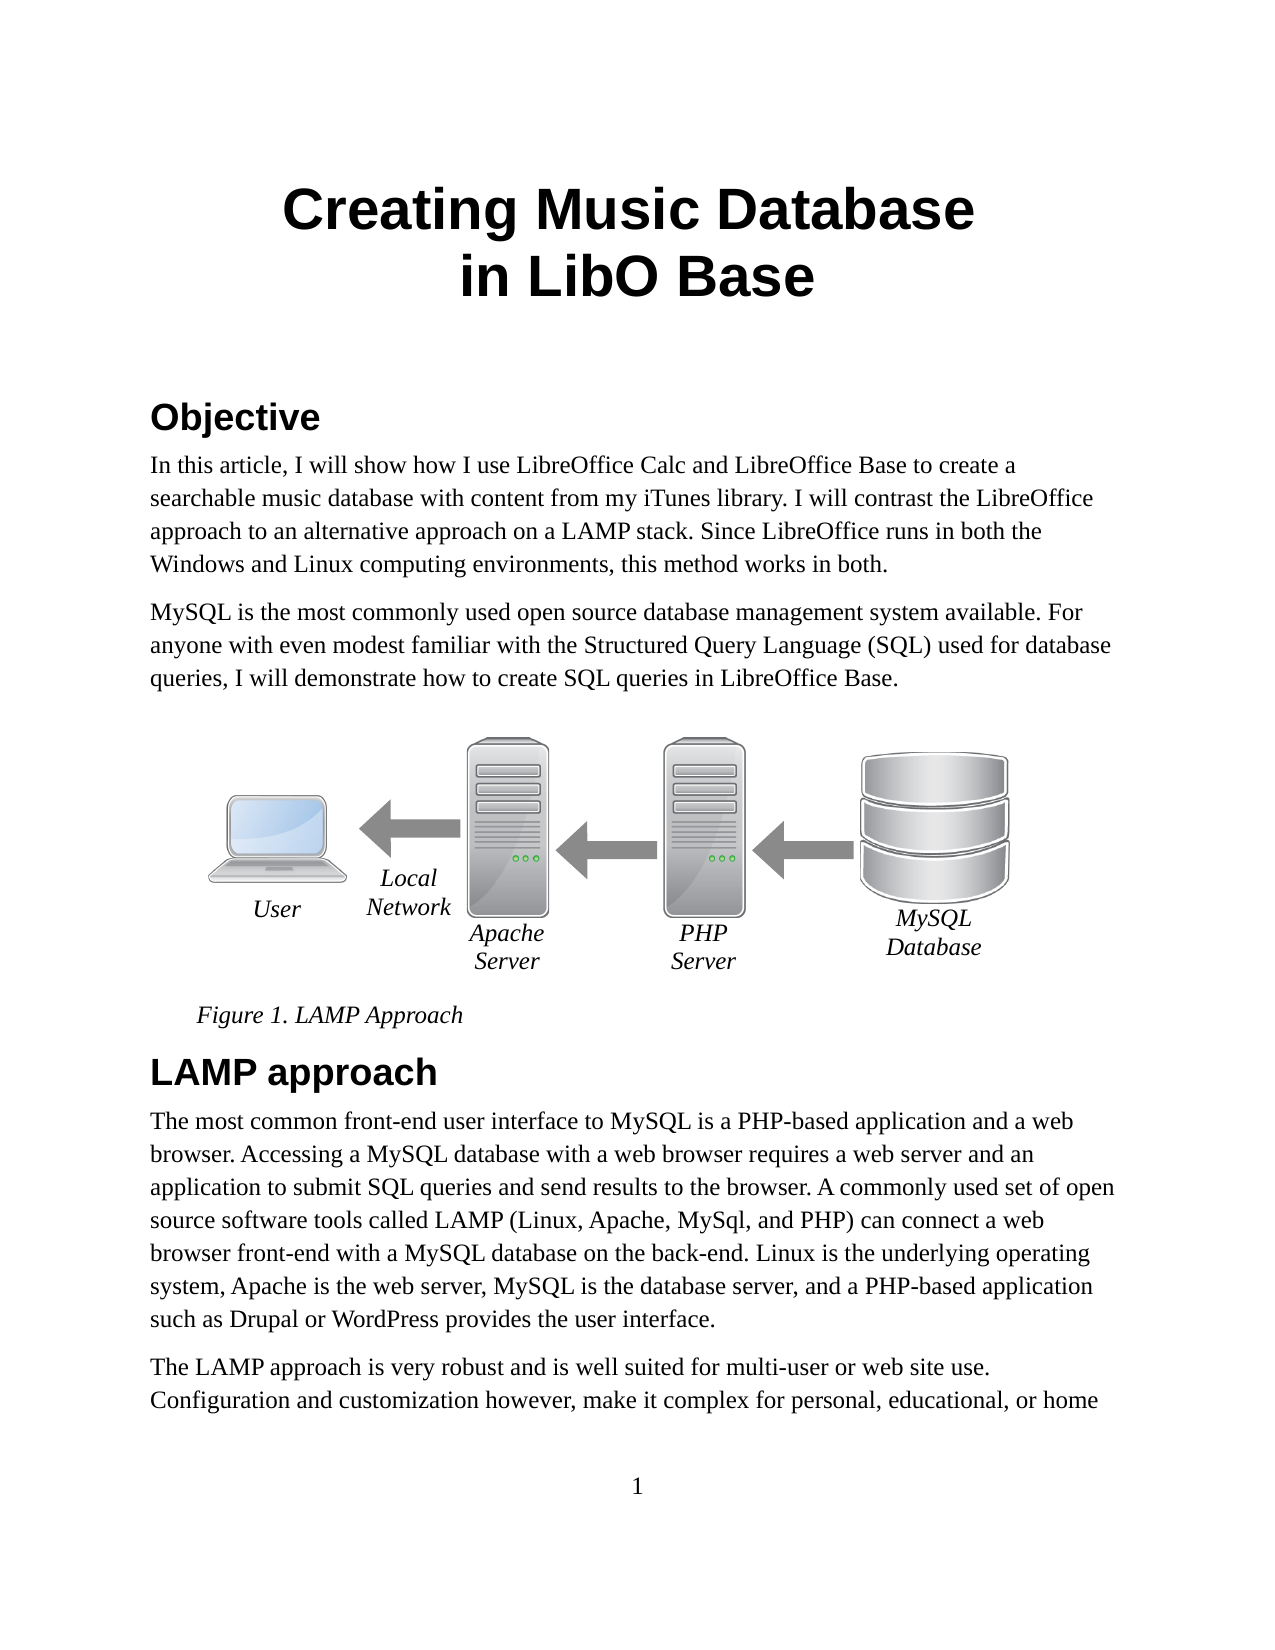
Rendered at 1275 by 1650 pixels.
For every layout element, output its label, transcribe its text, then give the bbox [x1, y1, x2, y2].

text LlocL [359, 921, 461, 926]
text User [203, 889, 353, 923]
text ApacheServer [467, 918, 549, 975]
text MyMySQL Database [860, 904, 1010, 961]
picture [860, 752, 1010, 904]
text MySQL is the most commonly used open source database management system available. For anyone with even modest familiar with the Structured Query Language (SQL) used for database queries, I will demonstrate how to create SQL queries in LibreOffice Base. [150, 597, 1125, 692]
picture [466, 737, 550, 918]
text [359, 799, 389, 827]
text The LAMP approach is very robust and is well suited for multi-user or web site use. Configuration and customization however, make it complex for personal, educational, or home [150, 1352, 1125, 1413]
text In this article, I will show how I use LibreOffice Calc and LibreOffice Base to create a searchable music database with content from my iTunes library. I will contrast the LibreOffice approach to an alternative approach on a LAMP stack. Since LibreOffice runs in both the Windows and Linux computing environments, this method works in both. [150, 450, 1125, 578]
text LlocL [359, 787, 461, 799]
picture [663, 737, 746, 918]
picture [202, 790, 353, 889]
subtitle LAMP approach [150, 736, 1125, 1093]
text Local Network [359, 830, 461, 921]
title Creating Music Database in LibO Base [150, 175, 1125, 309]
subtitle Objective [150, 394, 1125, 438]
text [391, 799, 461, 819]
text PHP Server [663, 918, 746, 975]
text [187, 704, 1087, 1038]
text Figure 1. LAMP Approach [196, 1000, 1078, 1029]
text The most common front-end user interface to MySQL is a PHP-based application and a web browser. Accessing a MySQL database with a web browser requires a web server and an application to submit SQL queries and send results to the browser. A commonly used set of open source software tools called LAMP (Linux, Apache, MySql, and PHP) can connect a web browser front-end with a MySQL database on the back-end. Linux is the underlying operating system, Apache is the web server, MySQL is the database server, and a PHP-based application such as Drupal or WordPress provides the user interface. [150, 1106, 1125, 1333]
